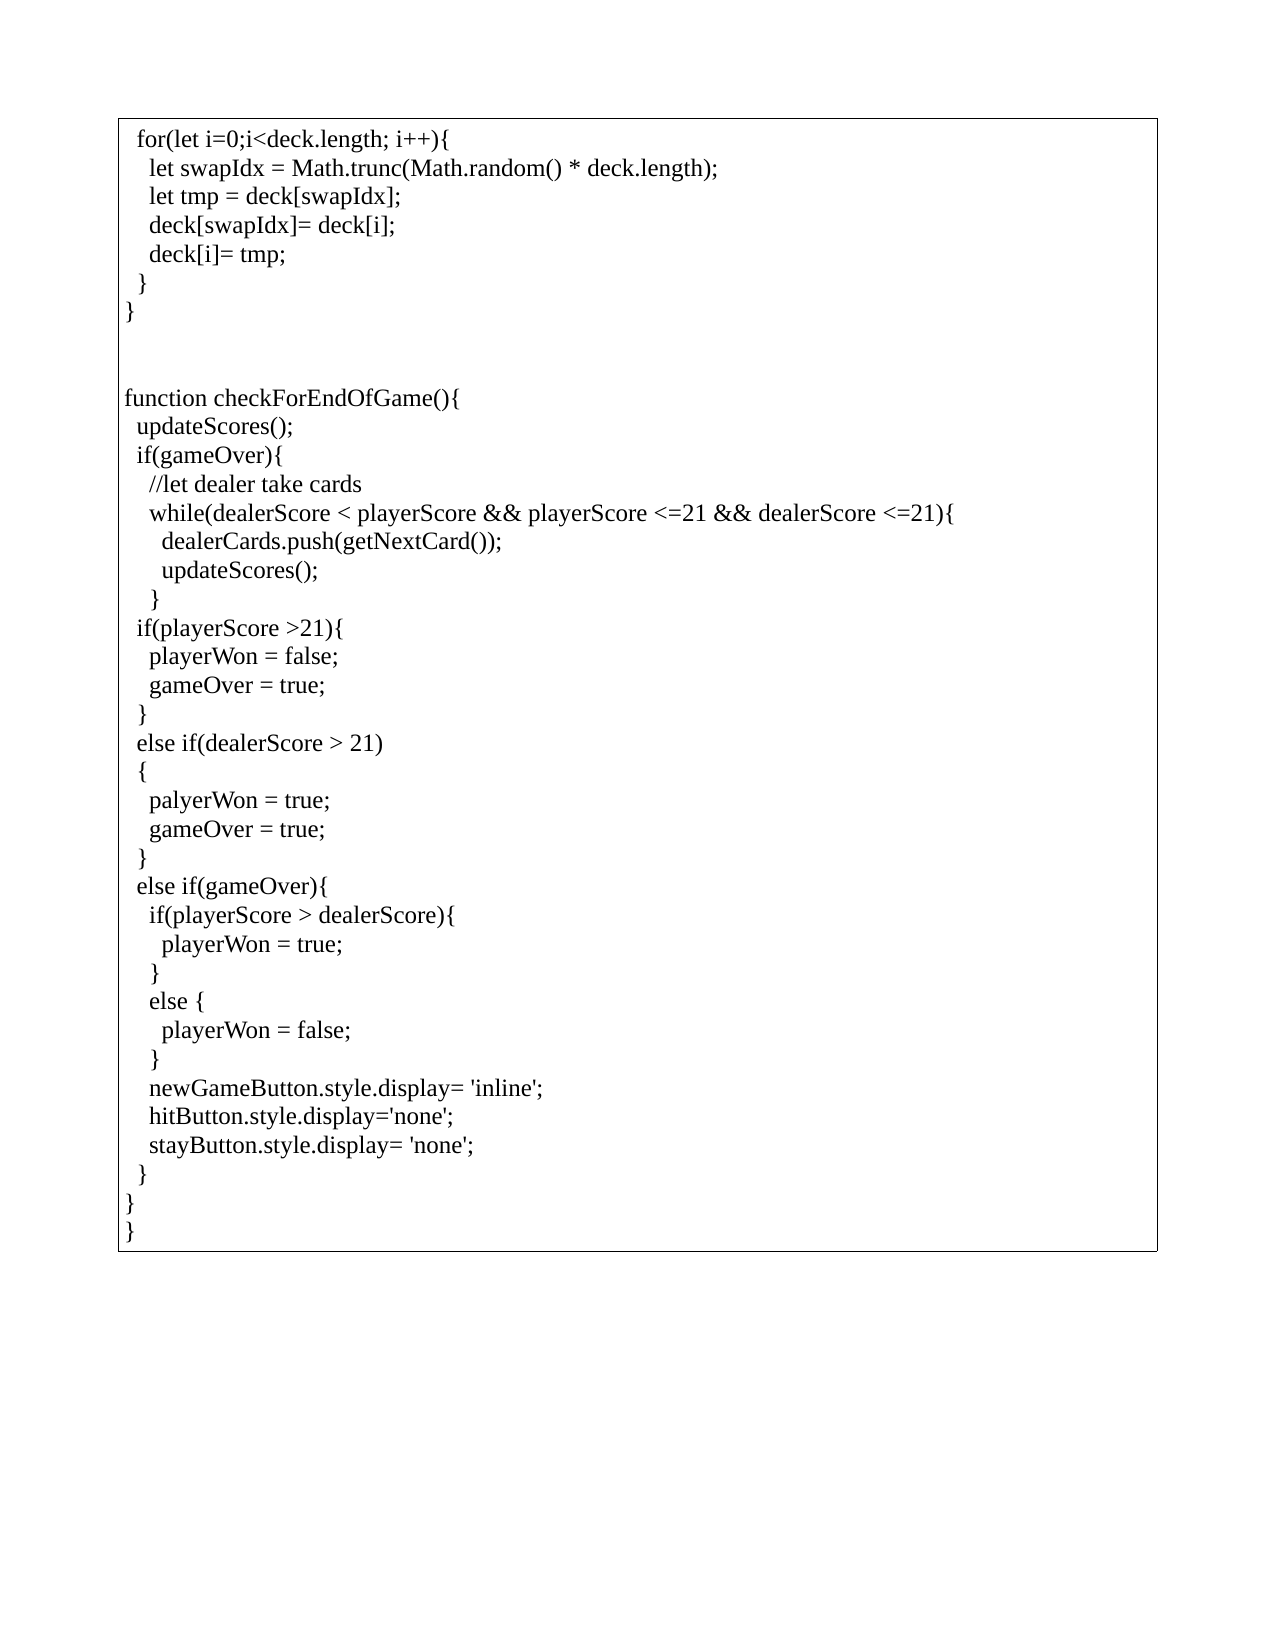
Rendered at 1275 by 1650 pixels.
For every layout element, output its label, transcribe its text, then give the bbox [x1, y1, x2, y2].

table_header for(let i=0;i<deck.length; i++){ let swapIdx = Math.trunc(Math.random() * deck.length); let tmp = deck[swapIdx]; deck[swapIdx]= deck[i]; deck[i]= tmp; } } function checkForEndOfGame(){ updateScores(); if(gameOver){ //let dealer take cards while(dealerScore < playerScore && playerScore <=21 && dealerScore <=21){ dealerCards.push(getNextCard()); updateScores(); } if(playerScore >21){ playerWon = false; gameOver = true; } else if(dealerScore > 21) { palyerWon = true; gameOver = true; } else if(gameOver){ if(playerScore > dealerScore){ playerWon = true; } else { playerWon = false; } newGameButton.style.display= 'inline'; hitButton.style.display='none'; stayButton.style.display= 'none'; } } } [119, 119, 1157, 1251]
